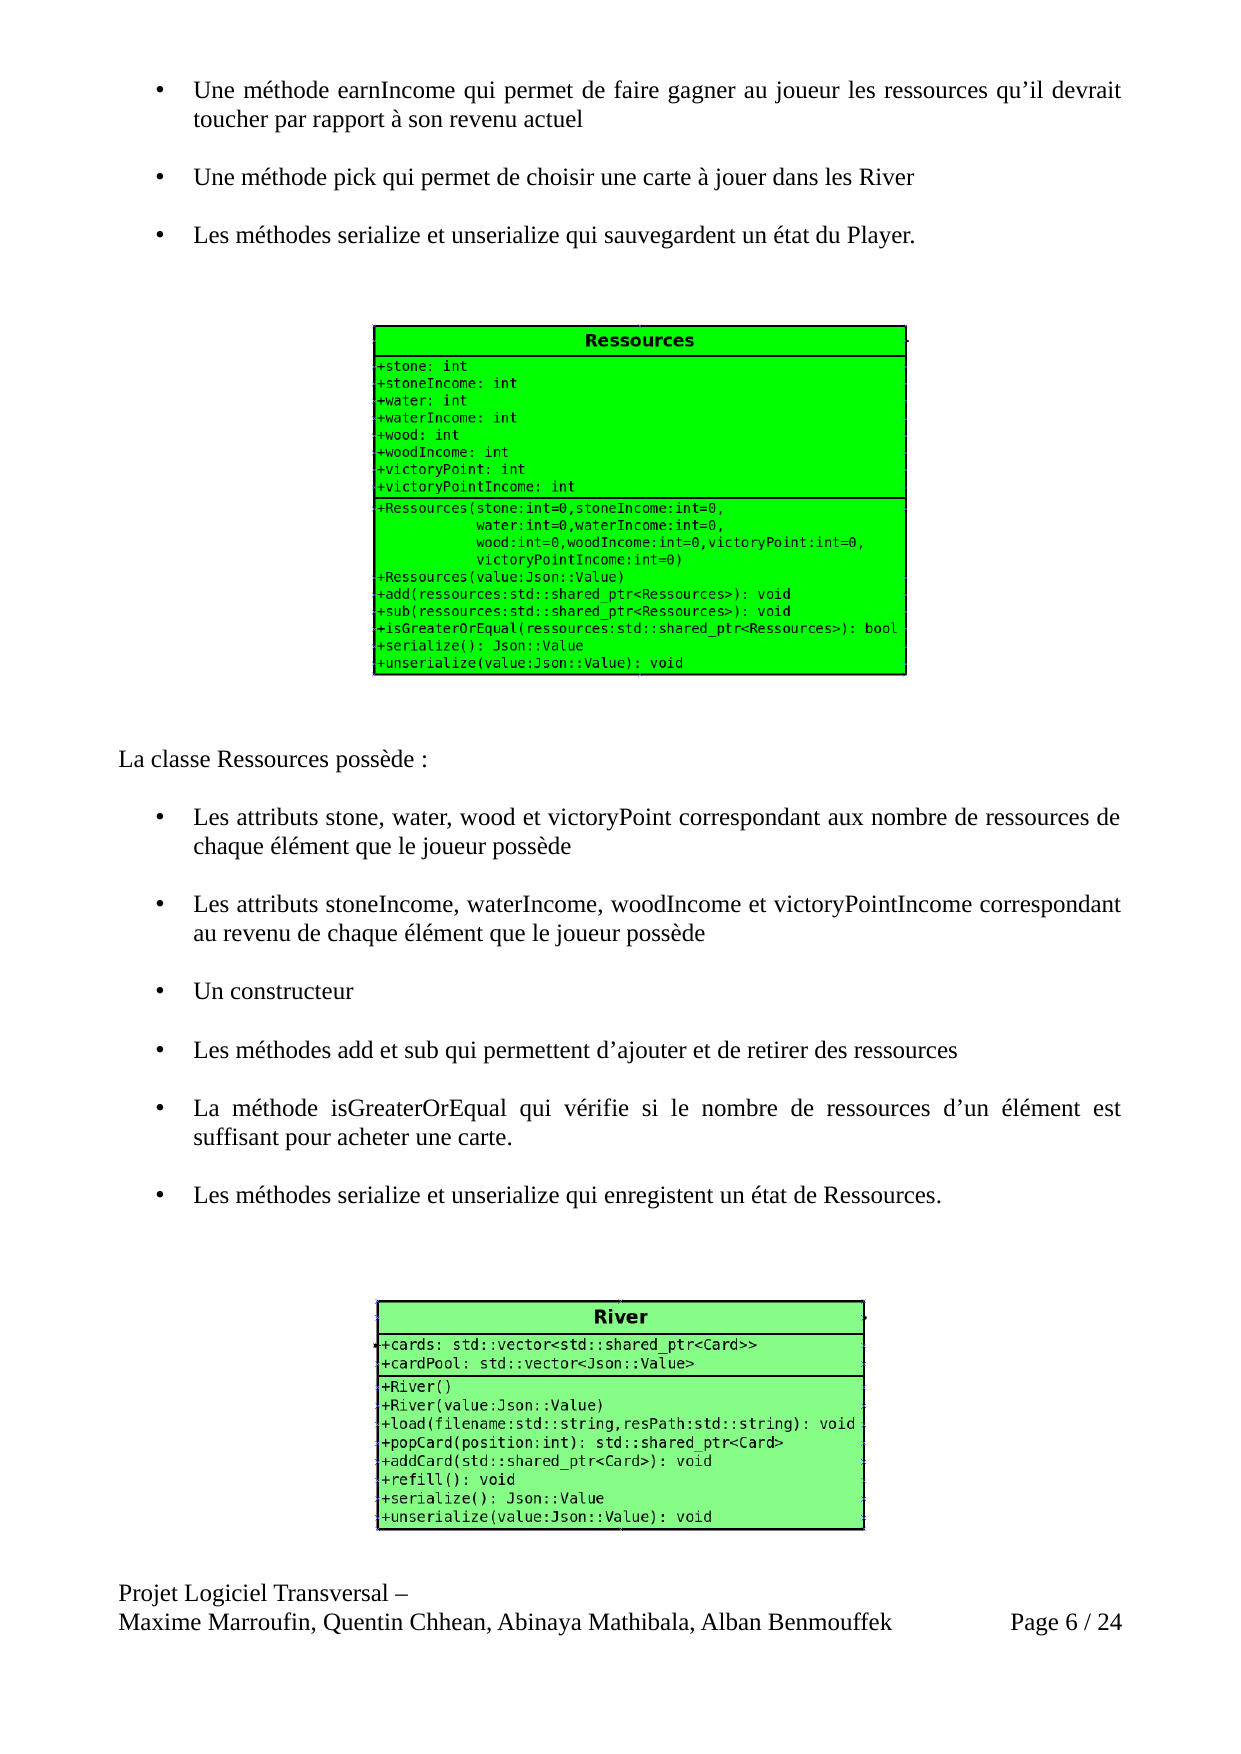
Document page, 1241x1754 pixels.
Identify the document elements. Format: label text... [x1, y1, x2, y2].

list Les méthodes serialize et unserialize qui enregistent un état de Ressources. [156, 1180, 1122, 1209]
text La classe Ressources possède : [118, 744, 1122, 773]
list Les attributs stoneIncome, waterIncome, woodIncome et victoryPointIncome correspondant au revenu de chaque élément que le joueur possède [156, 889, 1122, 947]
list Les méthodes serialize et unserialize qui sauvegardent un état du Player. [156, 220, 1122, 249]
list Les attributs stone, water, wood et victoryPoint correspondant aux nombre de ressources de chaque élément que le joueur possède [156, 802, 1122, 860]
list Une méthode pick qui permet de choisir une carte à jouer dans les River [156, 162, 1122, 191]
list Une méthode earnIncome qui permet de faire gagner au joueur les ressources qu’il devrait toucher par rapport à son revenu actuel [156, 75, 1122, 132]
list Un constructeur [156, 976, 1122, 1005]
list La méthode isGreaterOrEqual qui vérifie si le nombre de ressources d’un élément est suffisant pour acheter une carte. [156, 1093, 1122, 1150]
list Les méthodes add et sub qui permettent d’ajouter et de retirer des ressources [156, 1035, 1122, 1063]
